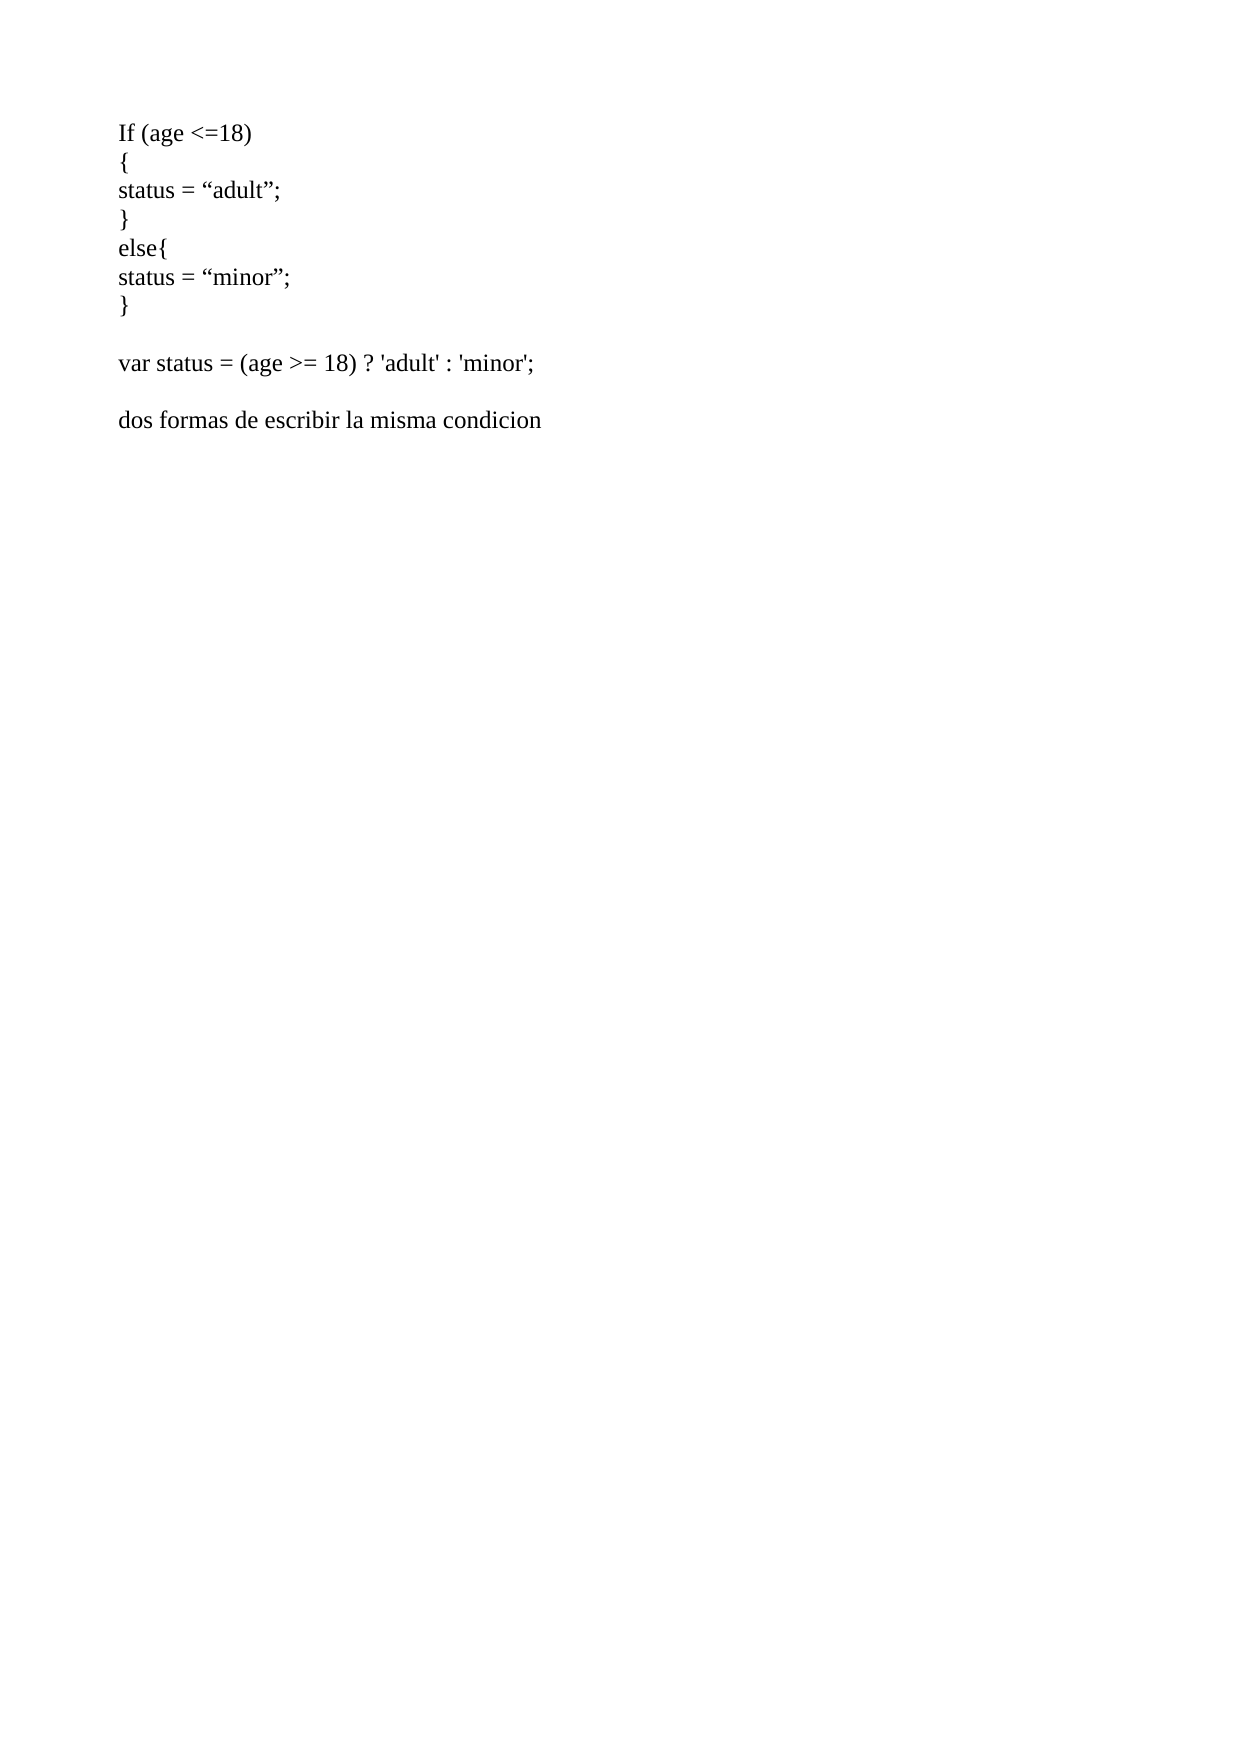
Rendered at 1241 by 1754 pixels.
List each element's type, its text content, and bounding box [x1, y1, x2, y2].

text } [118, 204, 1122, 233]
text dos formas de escribir la misma condicion [118, 406, 1122, 434]
text { [118, 147, 1122, 176]
text } [118, 291, 1122, 319]
text status = “adult”; [118, 176, 1122, 204]
text else{ [118, 233, 1122, 262]
text If (age <=18) [118, 118, 1122, 147]
text status = “minor”; [118, 262, 1122, 291]
text var status = (age >= 18) ? 'adult' : 'minor'; [118, 348, 1122, 377]
